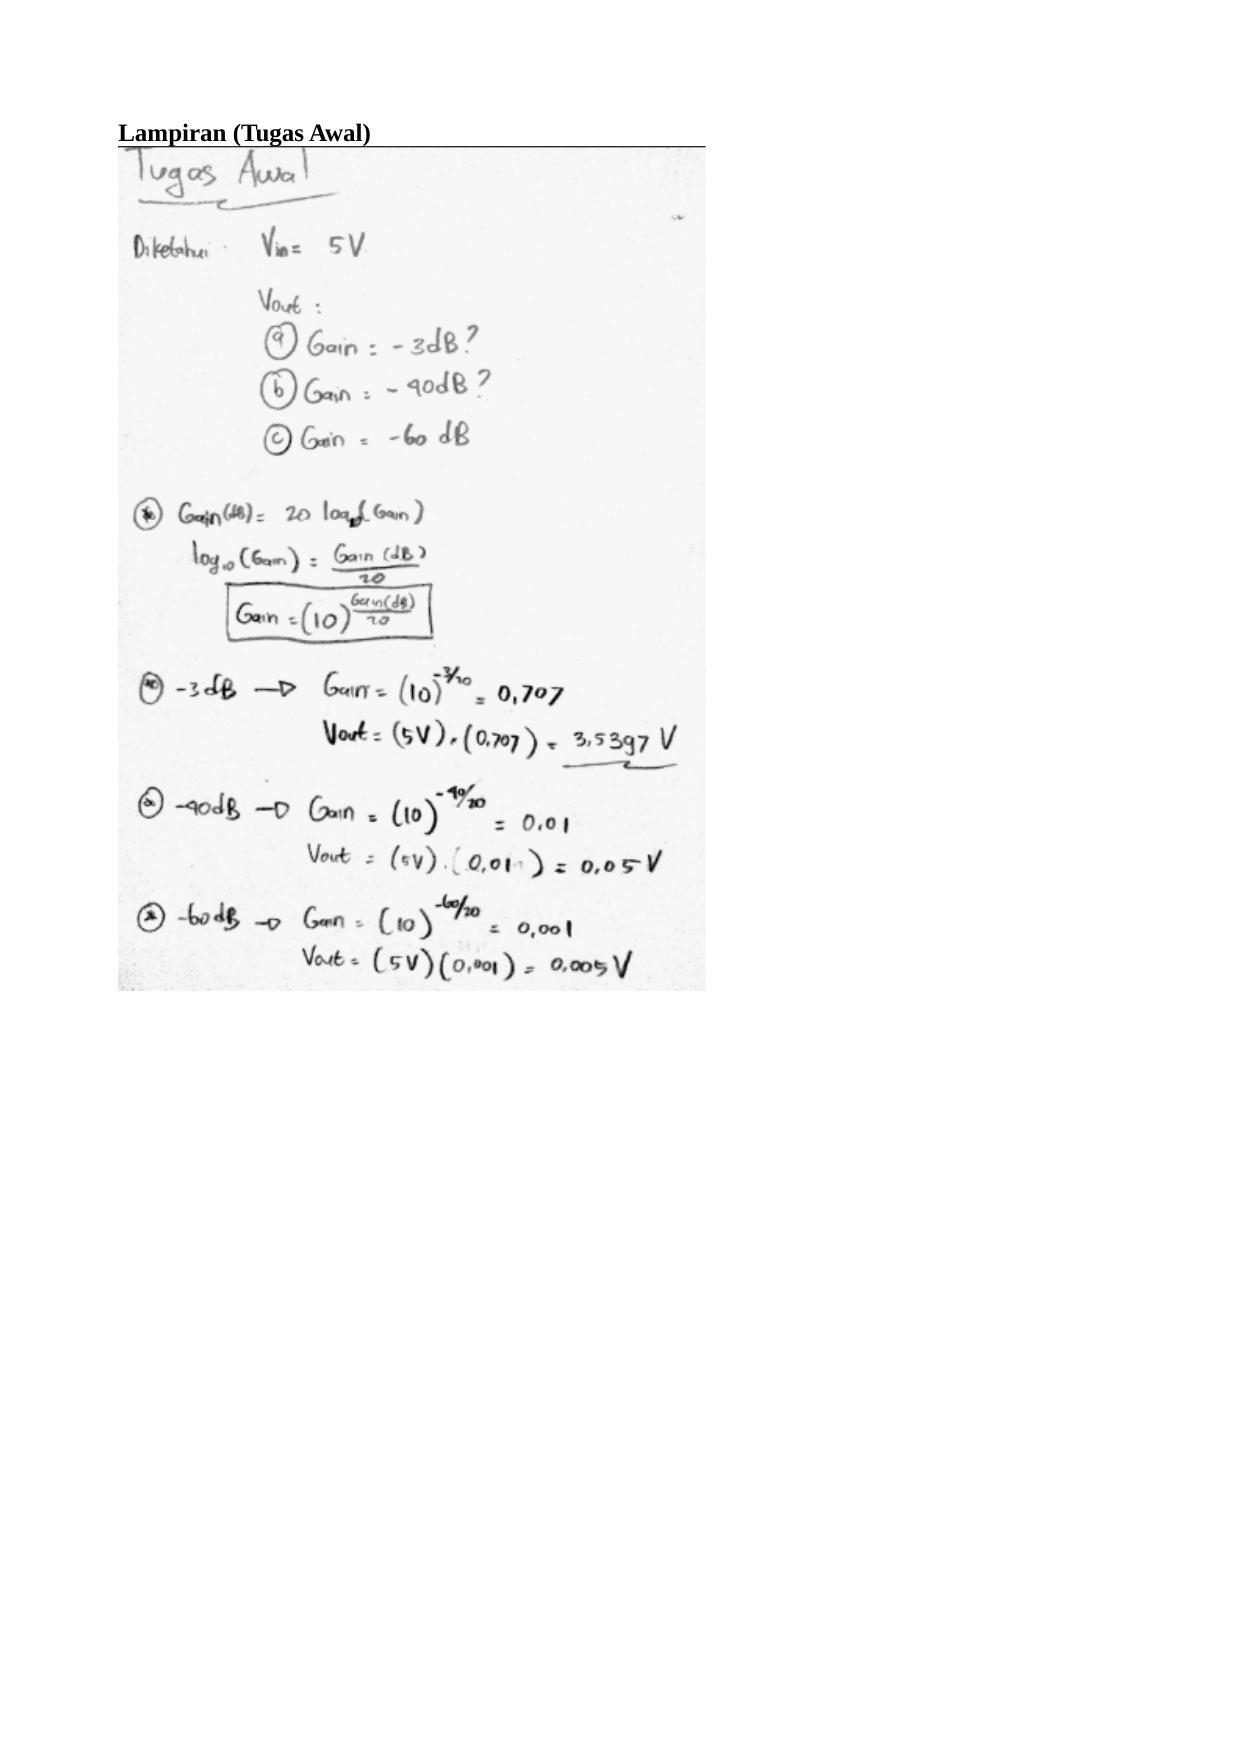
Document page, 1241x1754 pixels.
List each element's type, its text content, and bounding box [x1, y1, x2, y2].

picture [118, 146, 706, 991]
text Lampiran (Tugas Awal) [118, 118, 1122, 147]
